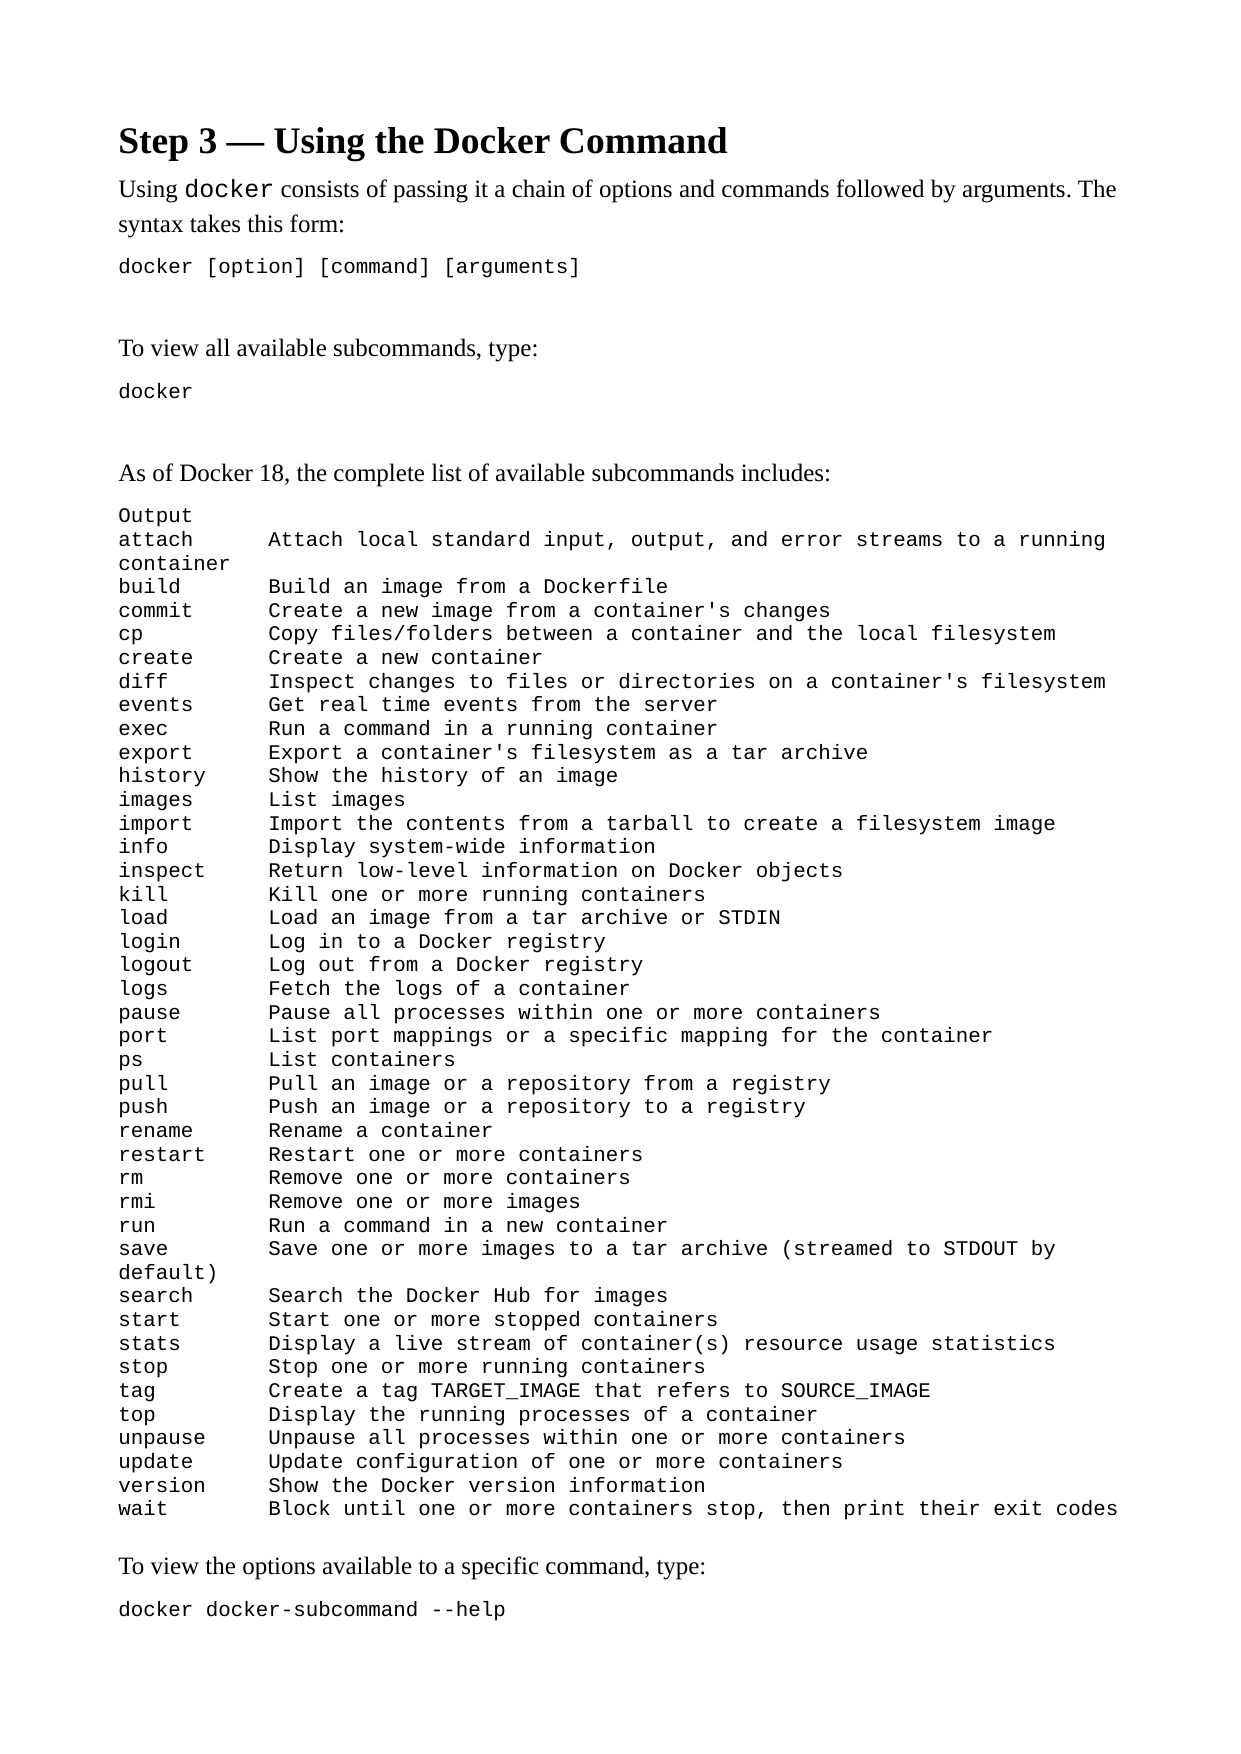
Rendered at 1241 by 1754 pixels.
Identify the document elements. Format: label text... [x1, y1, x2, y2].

text stats Display a live stream of container(s) resource usage statistics [118, 1333, 1122, 1356]
text To view all available subcommands, type: [118, 333, 1122, 362]
text To view the options available to a specific command, type: [118, 1551, 1122, 1580]
text run Run a command in a new container [118, 1214, 1122, 1238]
text build Build an image from a Dockerfile [118, 576, 1122, 600]
text history Show the history of an image [118, 765, 1122, 789]
text ps List containers [118, 1049, 1122, 1073]
text top Display the running processes of a container [118, 1404, 1122, 1427]
text import Import the contents from a tarball to create a filesystem image [118, 813, 1122, 836]
text exec Run a command in a running container [118, 718, 1122, 742]
text rename Rename a container [118, 1120, 1122, 1144]
text restart Restart one or more containers [118, 1144, 1122, 1167]
text version Show the Docker version information [118, 1475, 1122, 1498]
text diff Inspect changes to files or directories on a container's filesystem [118, 671, 1122, 694]
subtitle Step 3 — Using the Docker Command [118, 118, 1122, 161]
text Using docker consists of passing it a chain of options and commands followed by arguments. The syntax takes this form: [118, 174, 1122, 238]
text info Display system-wide information [118, 836, 1122, 860]
text save Save one or more images to a tar archive (streamed to STDOUT by default) [118, 1238, 1122, 1286]
text push Push an image or a repository to a registry [118, 1096, 1122, 1120]
text cp Copy files/folders between a container and the local filesystem [118, 623, 1122, 647]
text start Start one or more stopped containers [118, 1309, 1122, 1333]
text pause Pause all processes within one or more containers [118, 1002, 1122, 1025]
text port List port mappings or a specific mapping for the container [118, 1025, 1122, 1049]
text stop Stop one or more running containers [118, 1356, 1122, 1380]
text docker [118, 381, 1122, 404]
text docker docker-subcommand --help [118, 1599, 1122, 1623]
text As of Docker 18, the complete list of available subcommands includes: [118, 458, 1122, 486]
text load Load an image from a tar archive or STDIN [118, 907, 1122, 931]
text commit Create a new image from a container's changes [118, 600, 1122, 623]
text logout Log out from a Docker registry [118, 954, 1122, 978]
text export Export a container's filesystem as a tar archive [118, 742, 1122, 765]
text logs Fetch the logs of a container [118, 978, 1122, 1002]
text create Create a new container [118, 647, 1122, 671]
text kill Kill one or more running containers [118, 883, 1122, 907]
text images List images [118, 789, 1122, 813]
text rmi Remove one or more images [118, 1191, 1122, 1214]
text attach Attach local standard input, output, and error streams to a running container [118, 529, 1122, 576]
text wait Block until one or more containers stop, then print their exit codes [118, 1498, 1122, 1522]
text search Search the Docker Hub for images [118, 1286, 1122, 1309]
text pull Pull an image or a repository from a registry [118, 1073, 1122, 1096]
text events Get real time events from the server [118, 694, 1122, 718]
text login Log in to a Docker registry [118, 931, 1122, 954]
text docker [option] [command] [arguments] [118, 256, 1122, 280]
text inspect Return low-level information on Docker objects [118, 860, 1122, 883]
text Output [118, 505, 1122, 529]
text tag Create a tag TARGET_IMAGE that refers to SOURCE_IMAGE [118, 1380, 1122, 1404]
text rm Remove one or more containers [118, 1167, 1122, 1191]
text update Update configuration of one or more containers [118, 1451, 1122, 1475]
text unpause Unpause all processes within one or more containers [118, 1427, 1122, 1451]
